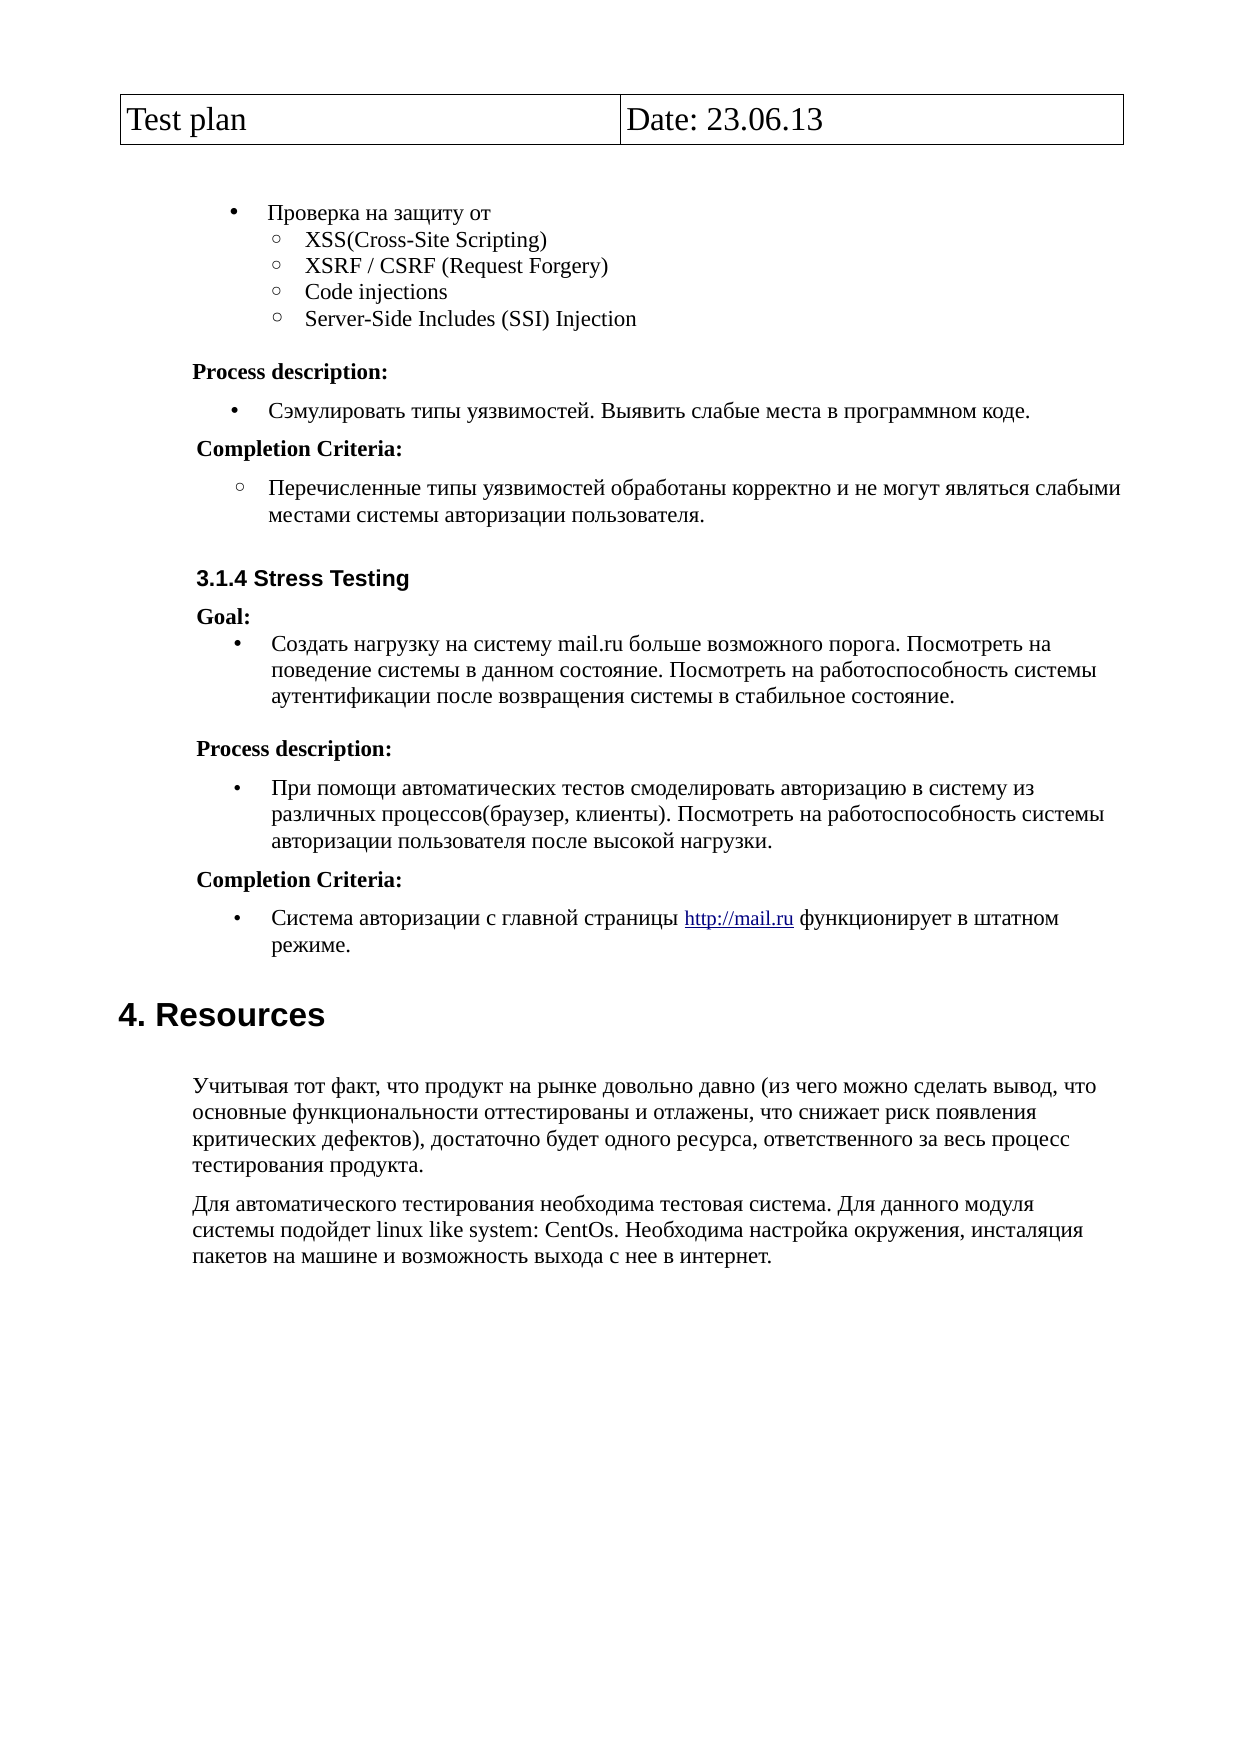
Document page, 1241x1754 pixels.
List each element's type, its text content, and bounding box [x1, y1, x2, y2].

table_cell Date: 23.06.13 [621, 95, 1123, 144]
list Code injections [267, 278, 1122, 305]
text Для автоматического тестирования необходима тестовая система. Для данного модуля системы подойдет linux like system: CentOs. Необходима настройка окружения, инсталяция пакетов на машине и возможность выхода с нее в интернет. [118, 1190, 1122, 1269]
subtitle 4. Resources [118, 995, 1122, 1033]
list Перечисленные типы уязвимостей обработаны корректно и не могут являться слабыми местами системы авторизации пользователя. [231, 474, 1122, 527]
list Система авторизации с главной страницы http://mail.ru функционирует в штатном режиме. [233, 904, 1122, 957]
text Учитывая тот факт, что продукт на рынке довольно давно (из чего можно сделать вывод, что основные функциональности оттестированы и отлажены, что снижает риск появления критических дефектов), достаточно будет одного ресурса, ответственного за весь процесс тестирования продукта. [118, 1072, 1122, 1177]
table_cell Test plan [121, 95, 620, 144]
list XSRF / CSRF (Request Forgery) [267, 252, 1122, 278]
text Completion Criteria: [196, 866, 1122, 892]
list Проверка на защиту от [229, 199, 1122, 226]
subtitle 3.1.4 Stress Testing [196, 564, 1122, 591]
list При помощи автоматических тестов смоделировать авторизацию в систему из различных процессов(браузер, клиенты). Посмотреть на работоспособность системы авторизации пользователя после высокой нагрузки. [233, 774, 1122, 853]
list Completion Criteria: [159, 436, 1122, 462]
text Process description: [196, 735, 1122, 762]
list Создать нагрузку на систему mail.ru больше возможного порога. Посмотреть на поведение системы в данном состояние. Посмотреть на работоспособность системы аутентификации после возвращения системы в стабильное состояние. [233, 630, 1122, 709]
list Сэмулировать типы уязвимостей. Выявить слабые места в программном коде. [231, 397, 1122, 423]
list XSS(Cross-Site Scripting) [267, 226, 1122, 252]
text Process description: [118, 358, 1122, 384]
text Goal: [196, 603, 1122, 630]
list Server-Side Includes (SSI) Injection [267, 305, 1122, 331]
